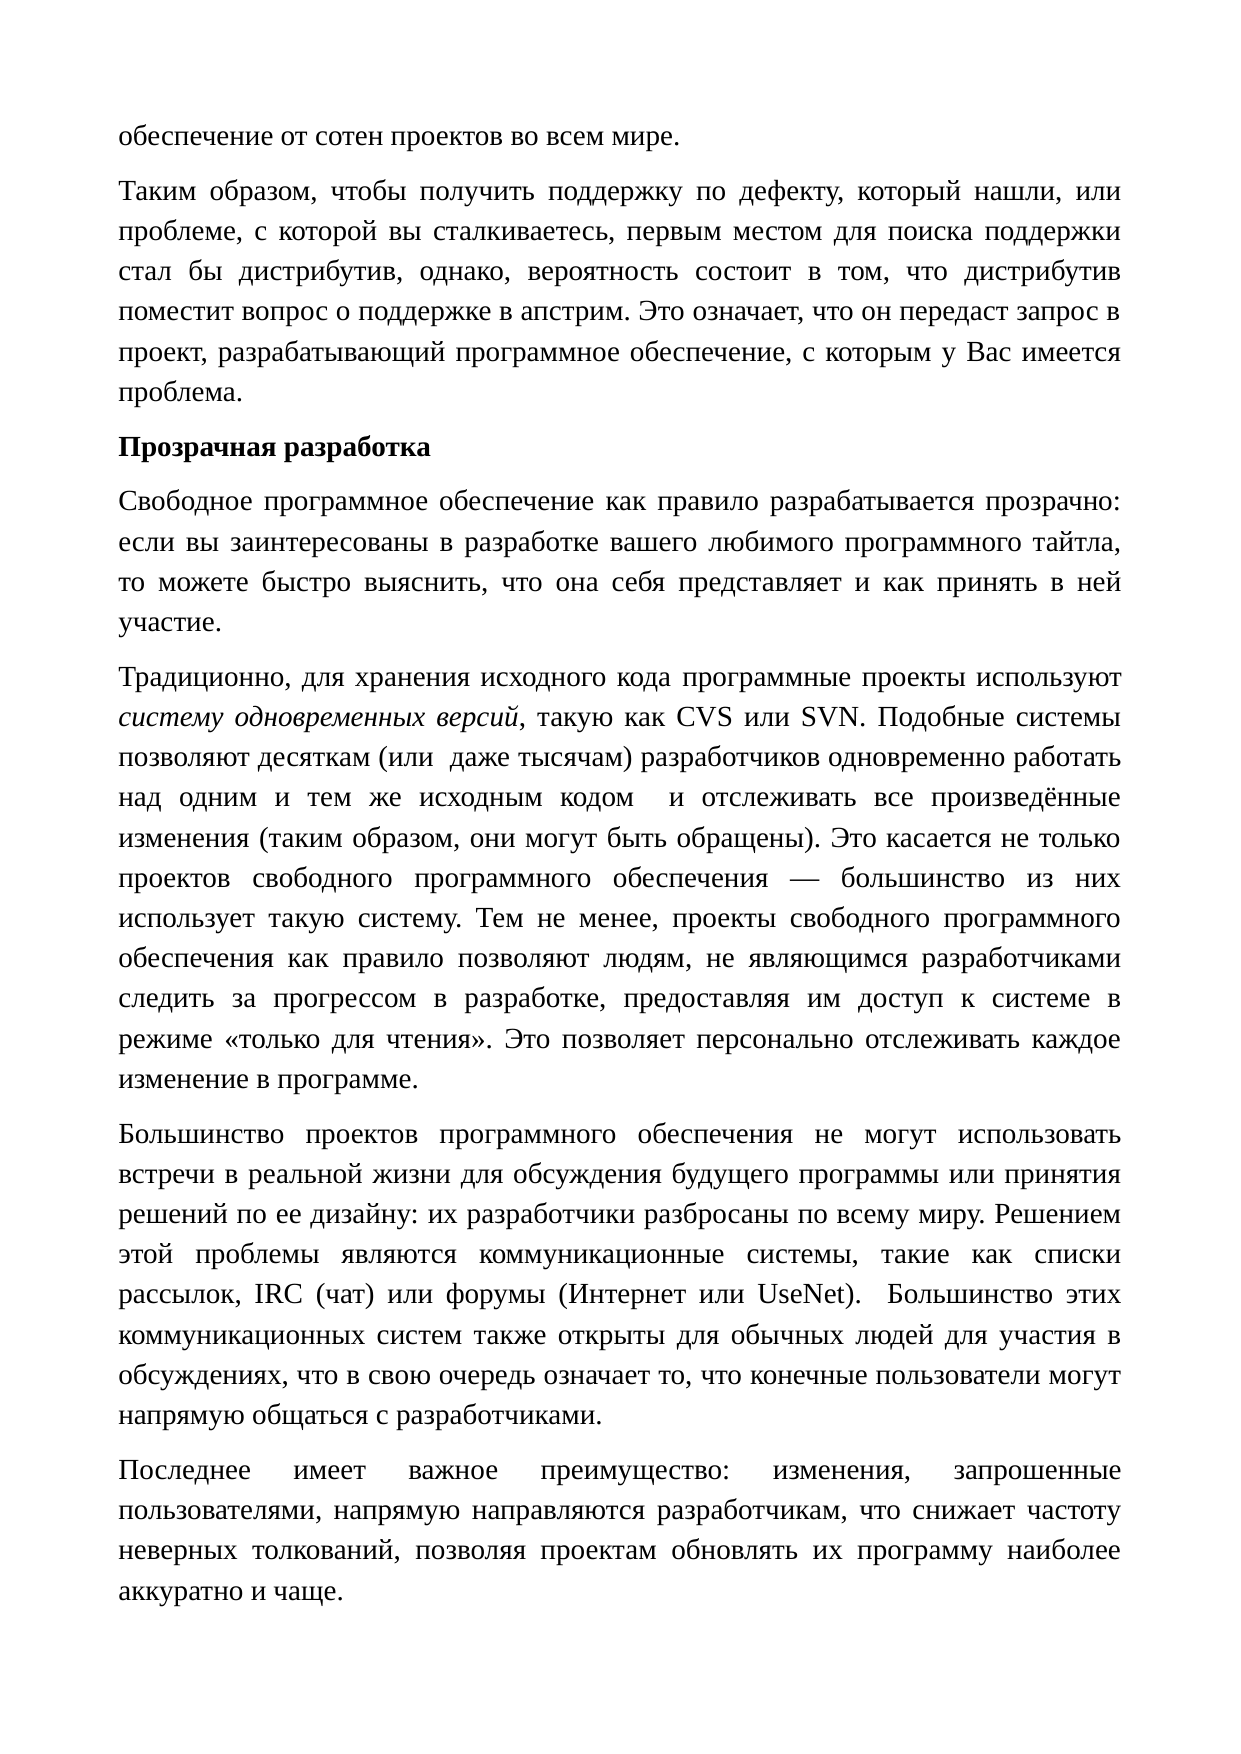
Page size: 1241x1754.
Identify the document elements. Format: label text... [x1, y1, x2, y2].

text Большинство проектов программного обеспечения не могут использовать встречи в реальной жизни для обсуждения будущего программы или принятия решений по ее дизайну: их разработчики разбросаны по всему миру. Решением этой проблемы являются коммуникационные системы, такие как списки рассылок, IRC (чат) или форумы (Интернет или UseNet). Большинство этих коммуникационных систем также открыты для обычных людей для участия в обсуждениях, что в свою очередь означает то, что конечные пользователи могут напрямую общаться с разработчиками. [118, 1116, 1122, 1431]
text Прозрачная разработка [118, 429, 1122, 462]
text Последнее имеет важное преимущество: изменения, запрошенные пользователями, напрямую направляются разработчикам, что снижает частоту неверных толкований, позволяя проектам обновлять их программу наиболее аккуратно и чаще. [118, 1452, 1122, 1606]
text Таким образом, чтобы получить поддержку по дефекту, который нашли, или проблеме, с которой вы сталкиваетесь, первым местом для поиска поддержки стал бы дистрибутив, однако, вероятность состоит в том, что дистрибутив поместит вопрос о поддержке в апстрим. Это означает, что он передаст запрос в проект, разрабатывающий программное обеспечение, с которым у Вас имеется проблема. [118, 173, 1122, 407]
text обеспечение от сотен проектов во всем мире. [118, 118, 1122, 152]
text Традиционно, для хранения исходного кода программные проекты используют систему одновременных версий, такую как CVS или SVN. Подобные системы позволяют десяткам (или даже тысячам) разработчиков одновременно работать над одним и тем же исходным кодом и отслеживать все произведённые изменения (таким образом, они могут быть обращены). Это касается не только проектов свободного программного обеспечения — большинство из них использует такую систему. Тем не менее, проекты свободного программного обеспечения как правило позволяют людям, не являющимся разработчиками следить за прогрессом в разработке, предоставляя им доступ к системе в режиме «только для чтения». Это позволяет персонально отслеживать каждое изменение в программе. [118, 659, 1122, 1094]
text Свободное программное обеспечение как правило разрабатывается прозрачно: если вы заинтересованы в разработке вашего любимого программного тайтла, то можете быстро выяснить, что она себя представляет и как принять в ней участие. [118, 483, 1122, 638]
